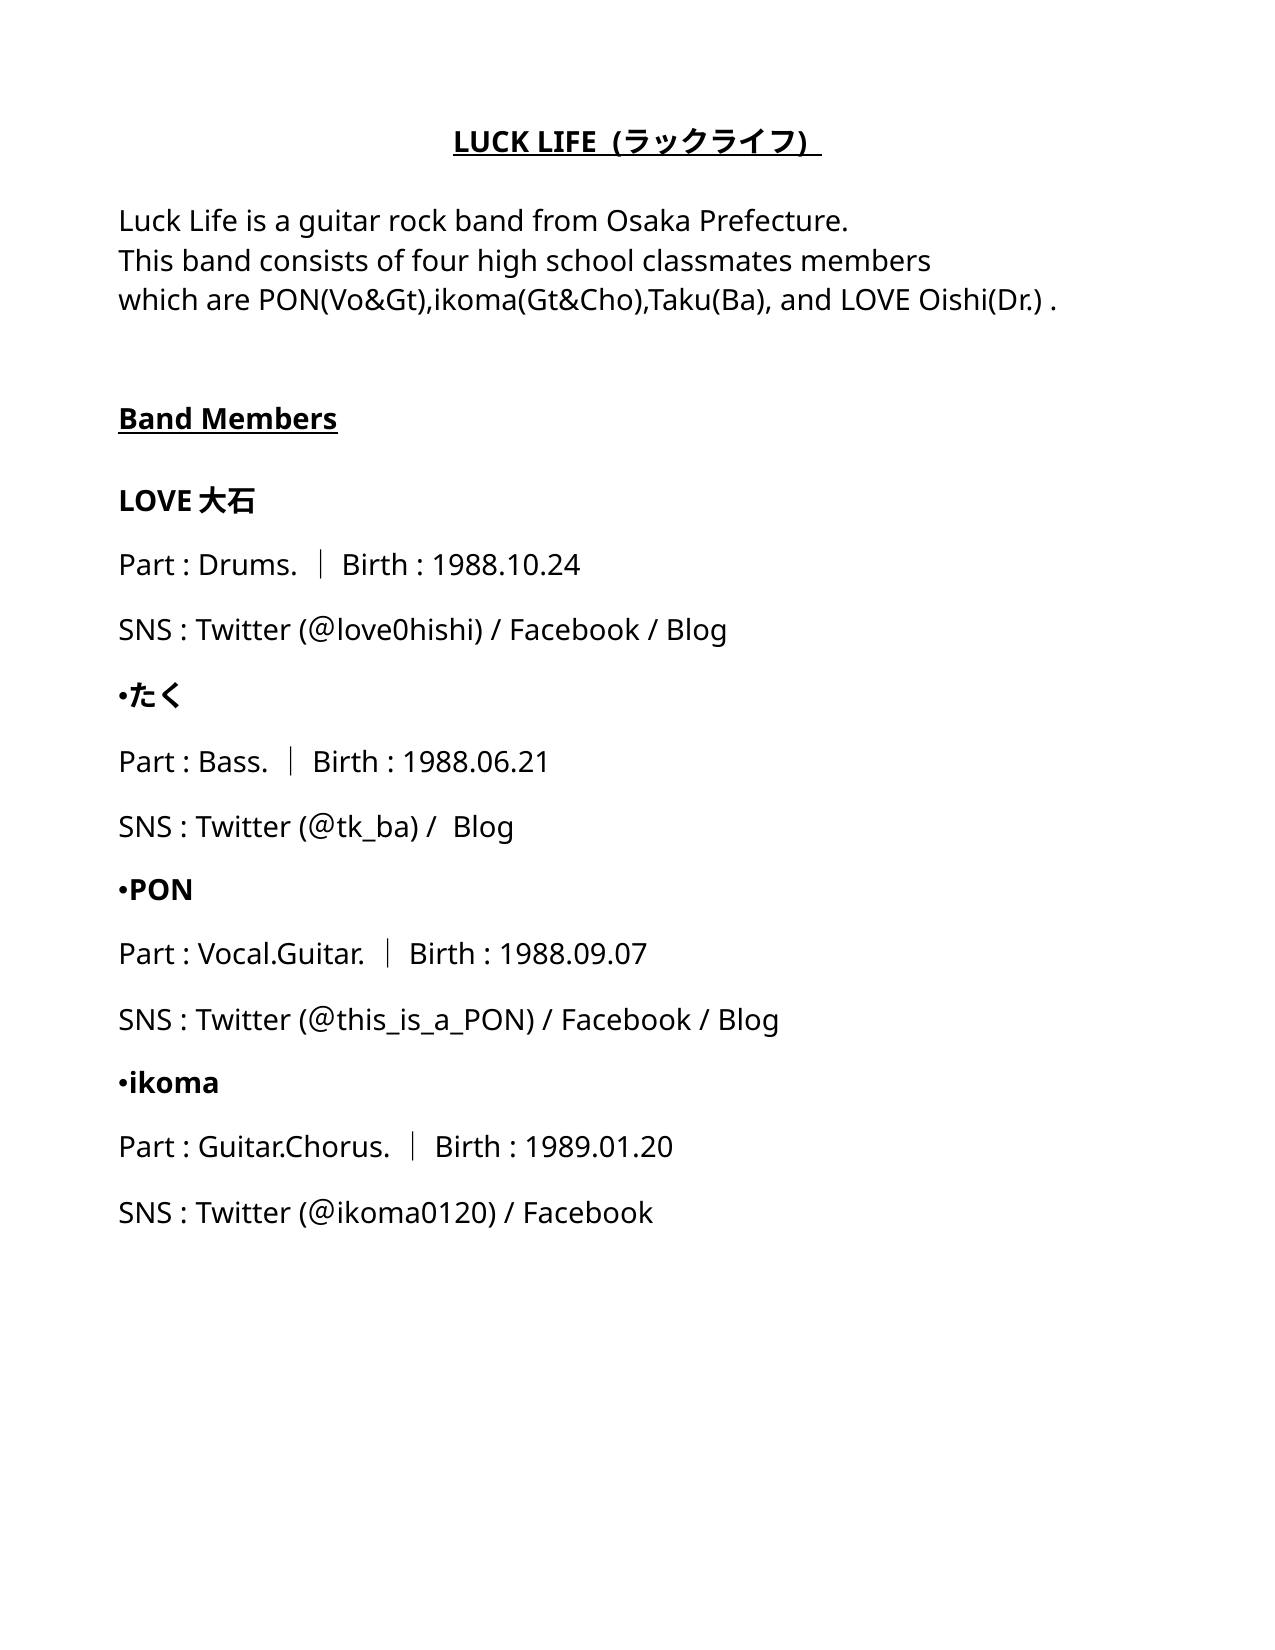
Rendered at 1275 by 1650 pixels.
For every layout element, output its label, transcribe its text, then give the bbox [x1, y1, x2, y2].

list ikoma [118, 1062, 1157, 1102]
list LOVE大石 [118, 478, 1157, 520]
text which are PON(Vo&Gt),ikoma(Gt&Cho),Taku(Ba), and LOVE Oishi(Dr.) . [118, 279, 1157, 319]
text Luck Life is a guitar rock band from Osaka Prefecture. [118, 200, 1157, 240]
text LUCK LIFE (ラックライフ) [118, 118, 1157, 161]
list Part : Drums. ｜ Birth : 1988.10.24 SNS : Twitter (＠love0hishi) / Facebook / Blog [118, 541, 1157, 649]
list Part : Guitar.Chorus. ｜ Birth : 1989.01.20 SNS : Twitter (＠ikoma0120) / Facebook [118, 1123, 1157, 1232]
list Part : Vocal.Guitar. ｜ Birth : 1988.09.07 SNS : Twitter (＠this_is_a_PON) / Facebook / Blog [118, 931, 1157, 1039]
list たく [118, 673, 1157, 715]
list Part : Bass. ｜ Birth : 1988.06.21 SNS : Twitter (＠tk_ba) / Blog [118, 738, 1157, 846]
text This band consists of four high school classmates members [118, 240, 1157, 279]
text Band Members [118, 399, 1157, 438]
list PON [118, 869, 1157, 909]
